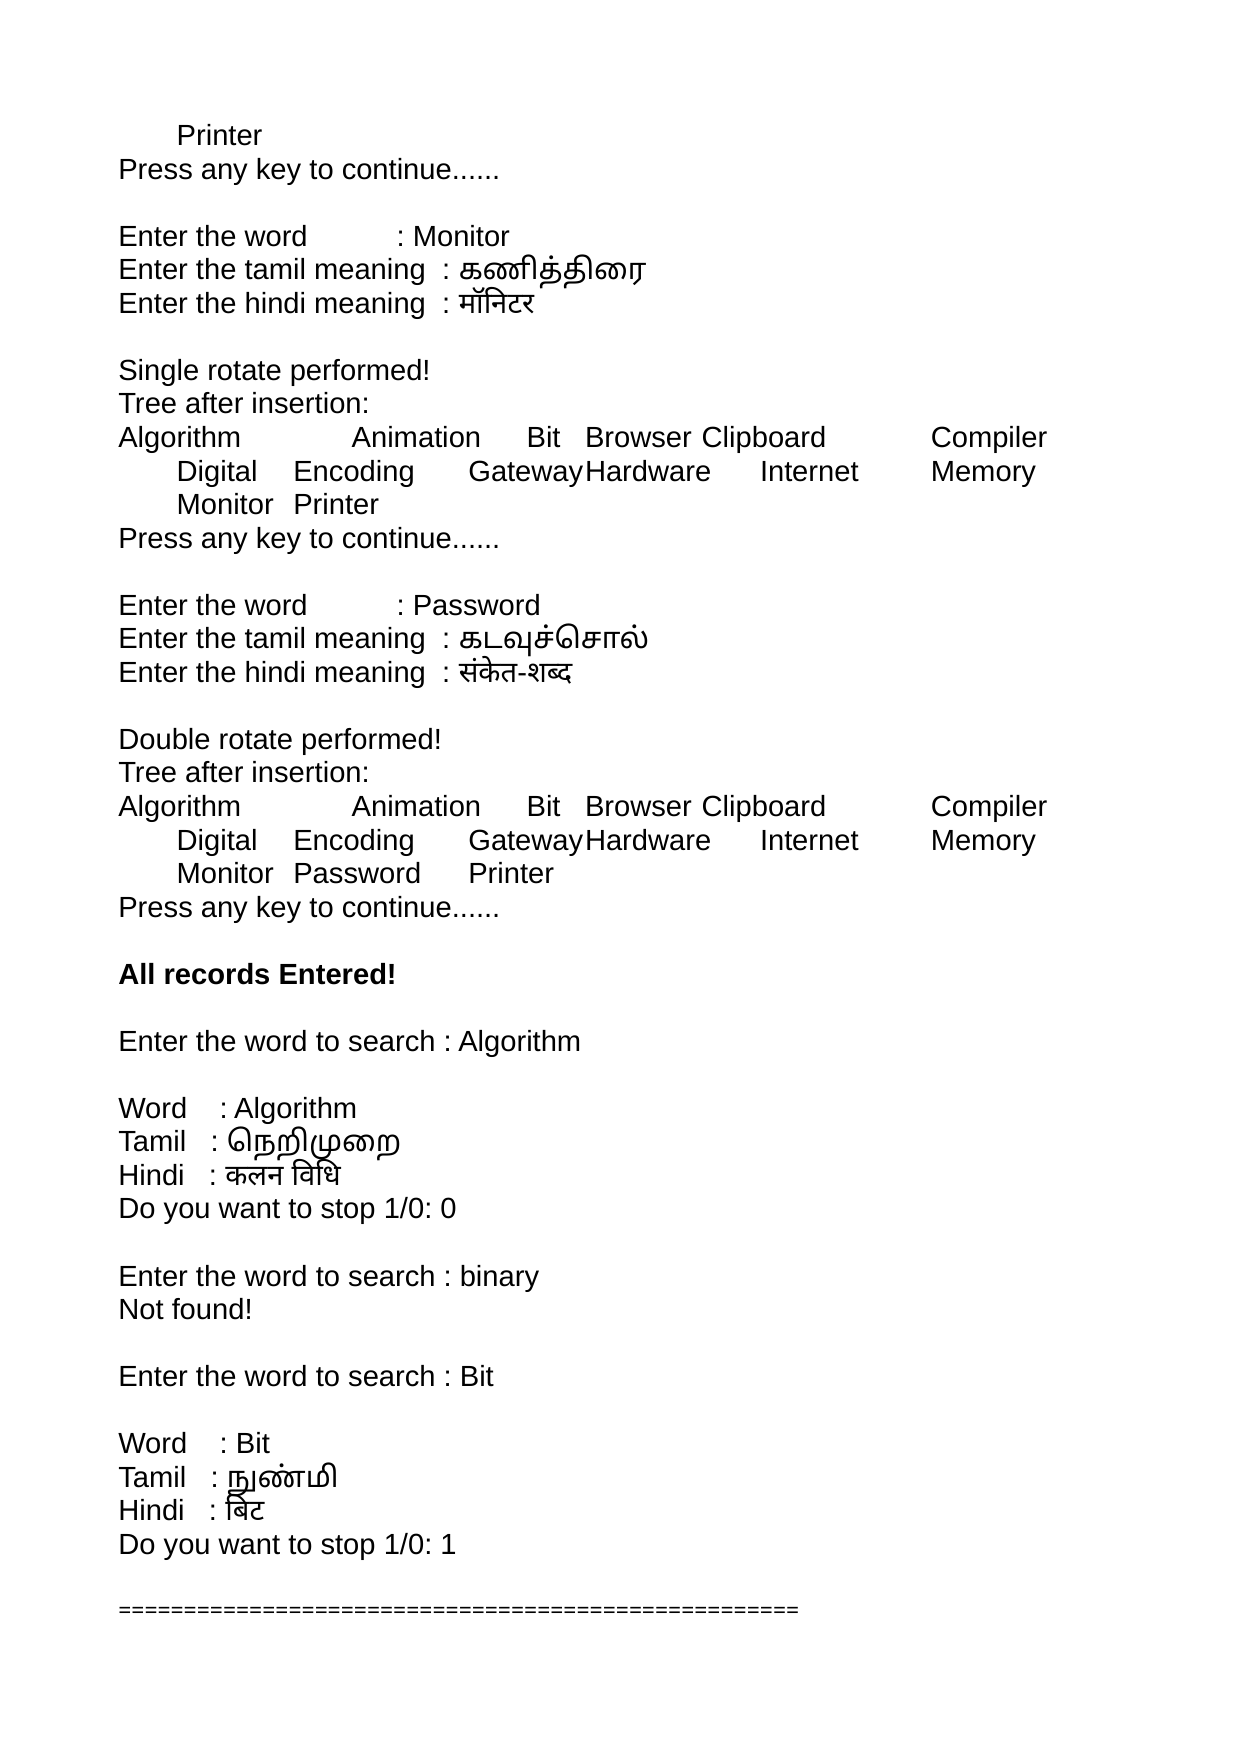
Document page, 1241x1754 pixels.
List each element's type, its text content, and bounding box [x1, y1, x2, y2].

text Printer [118, 118, 1122, 152]
text ==================================================== [118, 1594, 1122, 1625]
text Not found! [118, 1292, 1122, 1326]
text Tree after insertion: [118, 755, 1122, 789]
text Enter the hindi meaning : मॉनिटर [118, 286, 1122, 319]
text Enter the tamil meaning : கணித்திரை [118, 252, 1122, 286]
text Hindi : बिट [118, 1493, 1122, 1527]
text Do you want to stop 1/0: 0 [118, 1191, 1122, 1225]
text Algorithm Animation Bit Browser Clipboard Compiler Digital Encoding Gateway Hardware Internet Memory Monitor Password Printer [118, 789, 1122, 889]
text Single rotate performed! [118, 353, 1122, 386]
text Press any key to continue...... [118, 889, 1122, 923]
text Double rotate performed! [118, 722, 1122, 755]
text Tamil : நெறிமுறை [118, 1124, 1122, 1158]
text Enter the word to search : Bit [118, 1359, 1122, 1393]
text Enter the word to search : binary [118, 1258, 1122, 1292]
text Press any key to continue...... [118, 152, 1122, 185]
text Word : Bit [118, 1426, 1122, 1460]
text Enter the word to search : Algorithm [118, 1024, 1122, 1057]
text Hindi : कलन विधि [118, 1158, 1122, 1191]
text Algorithm Animation Bit Browser Clipboard Compiler Digital Encoding Gateway Hardware Internet Memory Monitor Printer [118, 420, 1122, 521]
text All records Entered! [118, 957, 1122, 990]
text Enter the hindi meaning : संकेत-शब्द [118, 655, 1122, 688]
text Enter the tamil meaning : கடவுச்சொல் [118, 621, 1122, 655]
text Press any key to continue...... [118, 521, 1122, 554]
text Word : Algorithm [118, 1091, 1122, 1124]
text Do you want to stop 1/0: 1 [118, 1527, 1122, 1560]
text Enter the word : Monitor [118, 219, 1122, 252]
text Tree after insertion: [118, 386, 1122, 420]
text Enter the word : Password [118, 588, 1122, 621]
text Tamil : நுண்மி [118, 1460, 1122, 1493]
